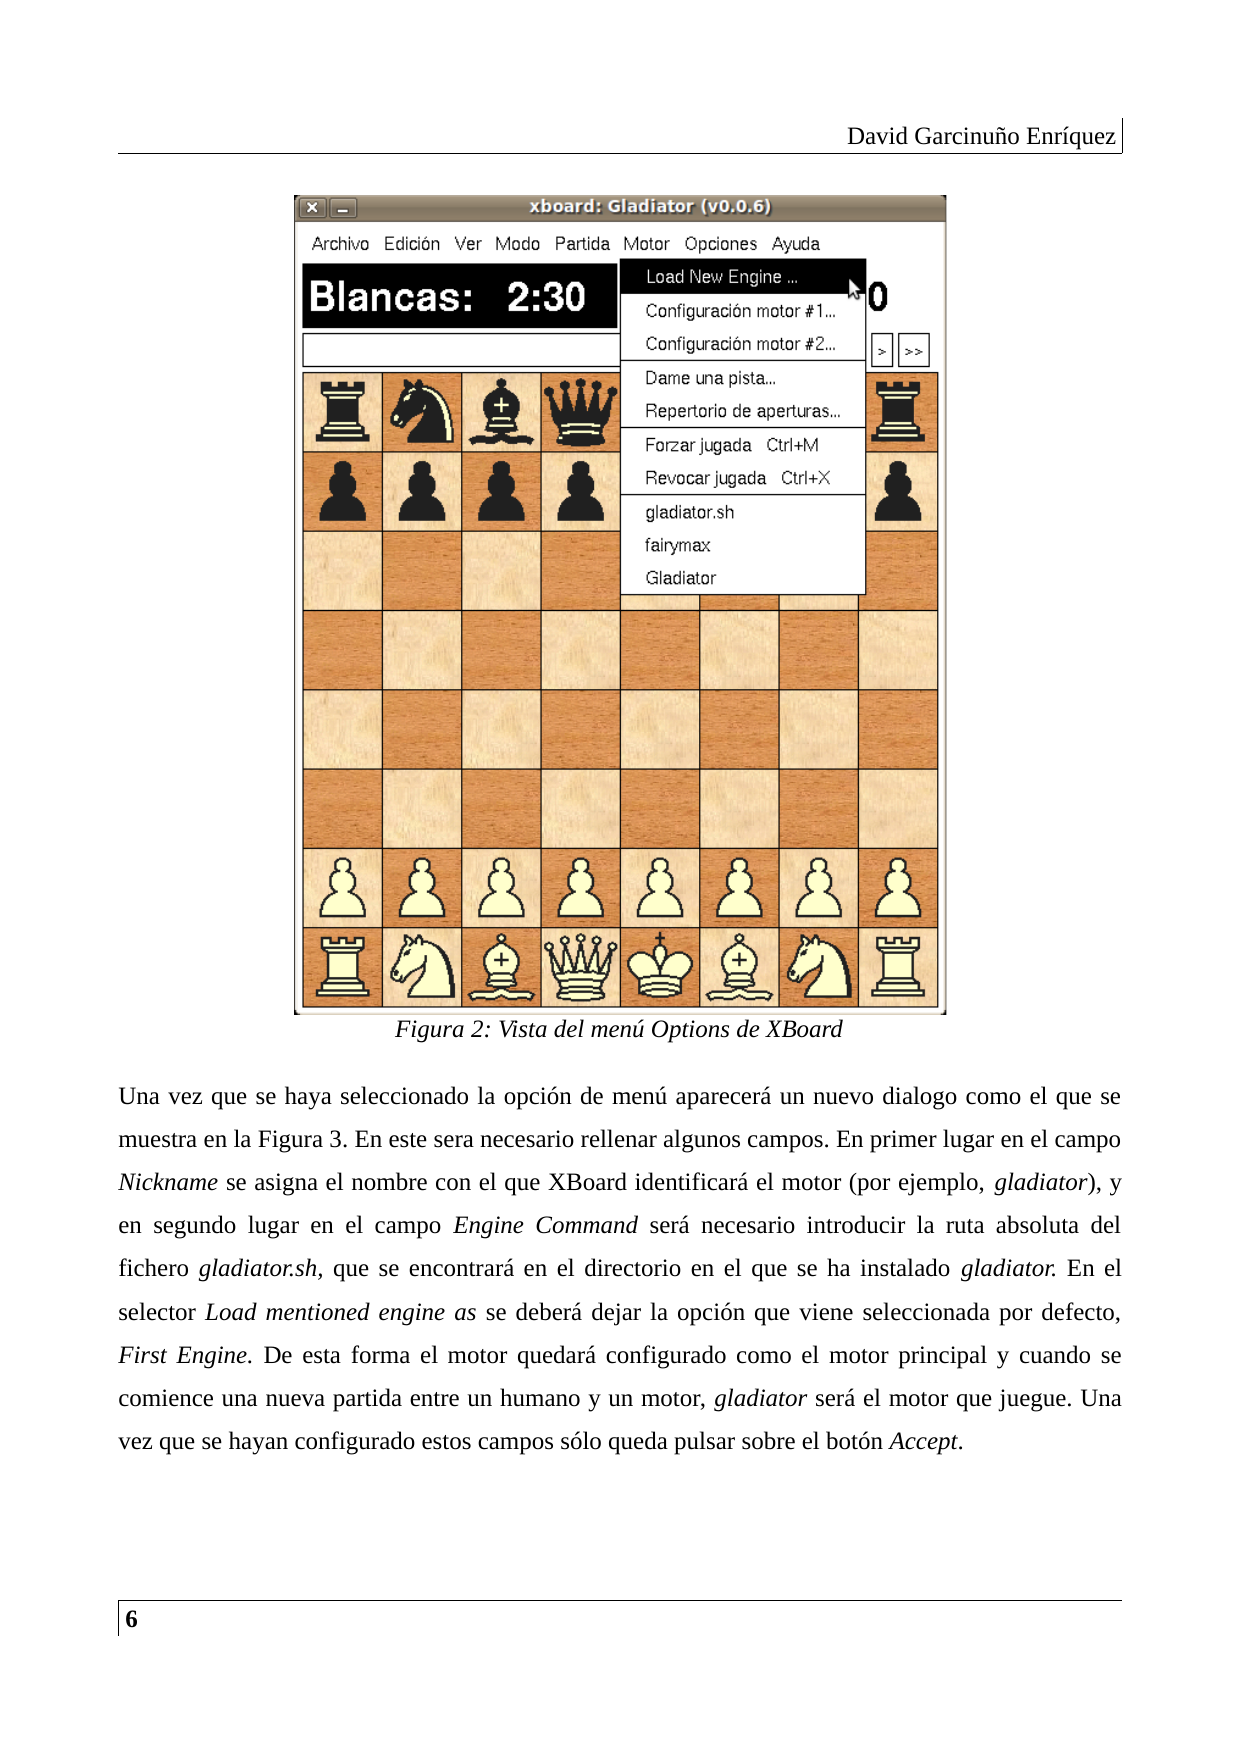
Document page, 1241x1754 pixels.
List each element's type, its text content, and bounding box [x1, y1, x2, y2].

picture [294, 195, 947, 1015]
text Figura 2: Vista del menú Options de XBoard [294, 1015, 946, 1043]
text Una vez que se haya seleccionado la opción de menú aparecerá un nuevo dialogo como el que se muestra en la Figura 3. En este sera necesario rellenar algunos campos. En primer lugar en el campo Nickname se asigna el nombre con el que XBoard identificará el motor (por ejemplo, gladiator), y en segundo lugar en el campo Engine Command será necesario introducir la ruta absoluta del fichero gladiator.sh, que se encontrará en el directorio en el que se ha instalado gladiator. En el selector Load mentioned engine as se deberá dejar la opción que viene seleccionada por defecto, First Engine. De esta forma el motor quedará configurado como el motor principal y cuando se comience una nueva partida entre un humano y un motor, gladiator será el motor que juegue. Una vez que se hayan configurado estos campos sólo queda pulsar sobre el botón Accept. [118, 182, 1122, 1455]
